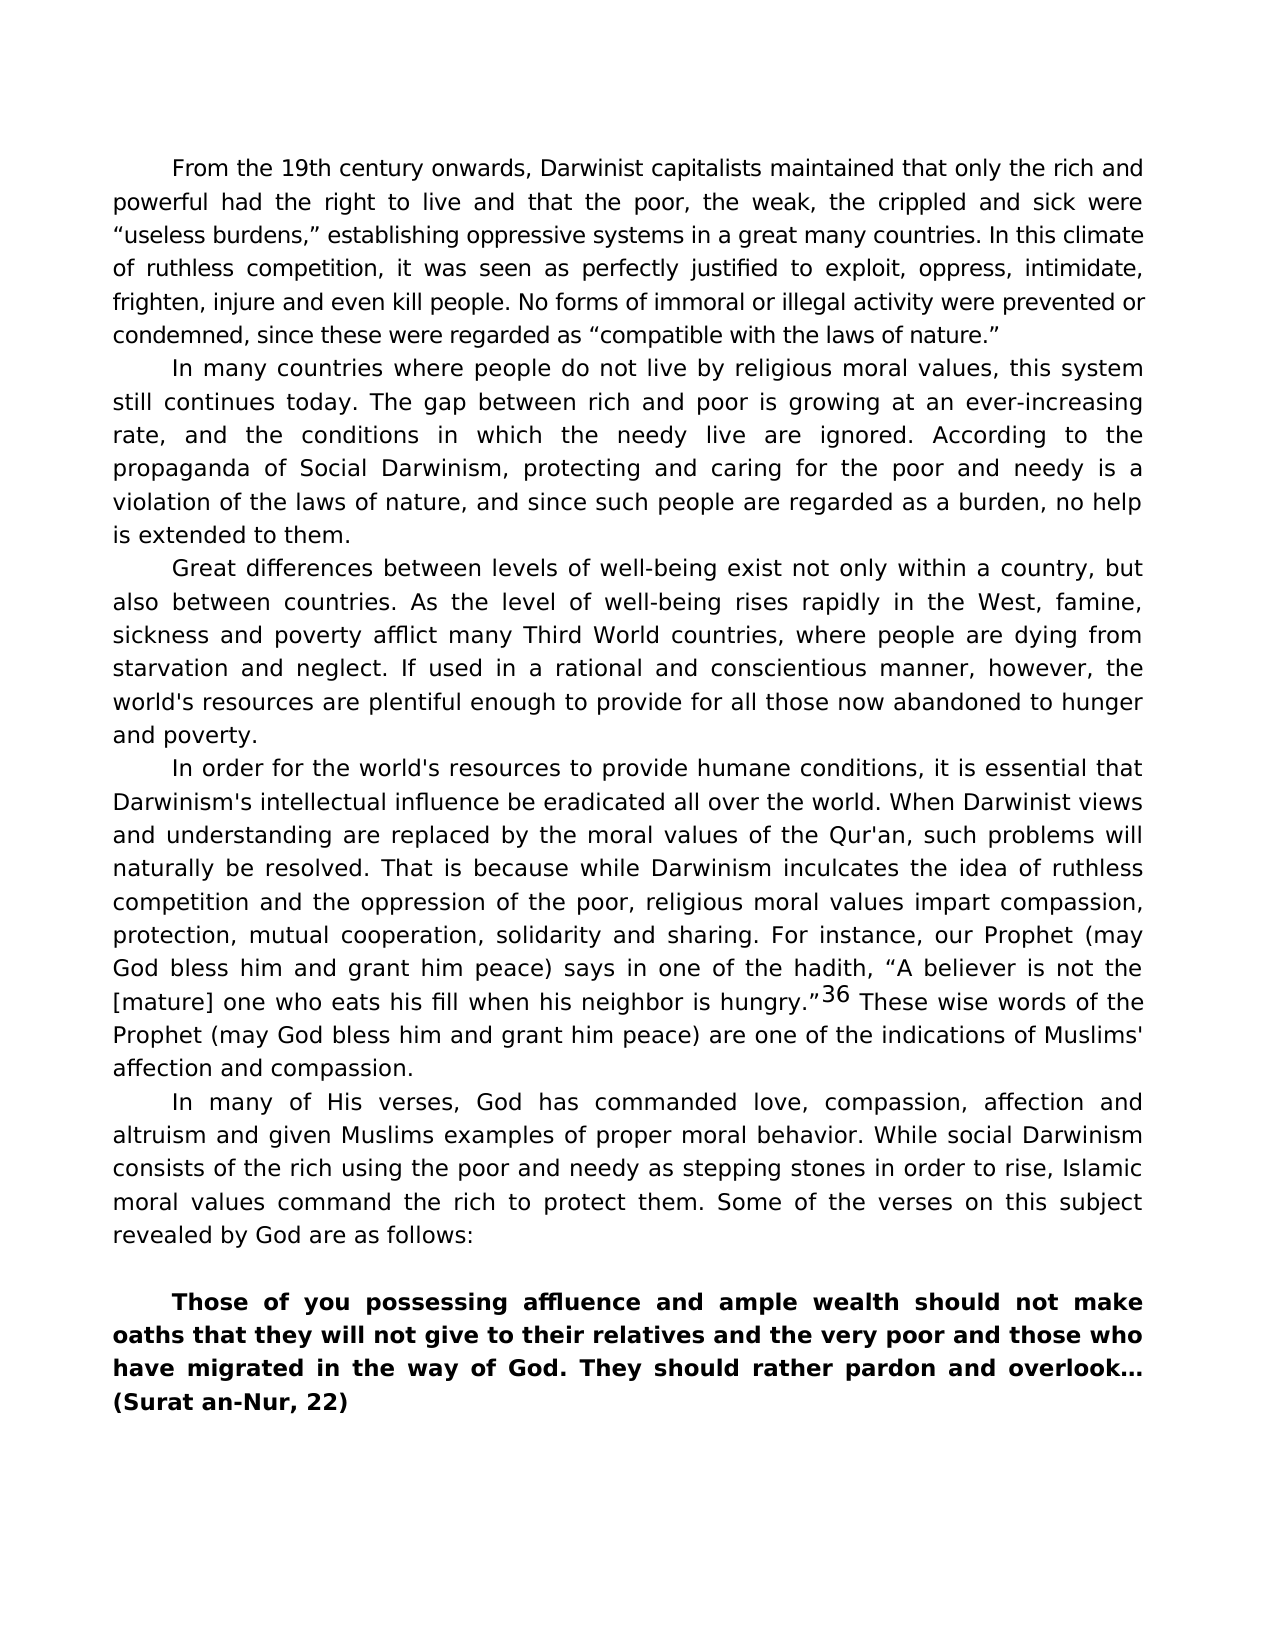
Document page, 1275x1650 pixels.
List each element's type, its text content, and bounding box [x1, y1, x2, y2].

text In order for the world's resources to provide humane conditions, it is essential that Darwinism's intellectual influence be eradicated all over the world. When Darwinist views and understanding are replaced by the moral values of the Qur'an, such problems will naturally be resolved. That is because while Darwinism inculcates the idea of ruthless competition and the oppression of the poor, religious moral values impart compassion, protection, mutual cooperation, solidarity and sharing. For instance, our Prophet (may God bless him and grant him peace) says in one of the hadith, “A believer is not the [mature] one who eats his fill when his neighbor is hungry.”36 These wise words of the Prophet (may God bless him and grant him peace) are one of the indications of Muslims' affection and compassion. [112, 750, 1145, 1083]
text In many of His verses, God has commanded love, compassion, affection and altruism and given Muslims examples of proper moral behavior. While social Darwinism consists of the rich using the poor and needy as stepping stones in order to rise, Islamic moral values command the rich to protect them. Some of the verses on this subject revealed by God are as follows: [112, 1083, 1145, 1250]
text From the 19th century onwards, Darwinist capitalists maintained that only the rich and powerful had the right to live and that the poor, the weak, the crippled and sick were “useless burdens,” establishing oppressive systems in a great many countries. In this climate of ruthless competition, it was seen as perfectly justified to exploit, oppress, intimidate, frighten, injure and even kill people. No forms of immoral or illegal activity were prevented or condemned, since these were regarded as “compatible with the laws of nature.” [112, 150, 1145, 350]
text Great differences between levels of well-being exist not only within a country, but also between countries. As the level of well-being rises rapidly in the West, famine, sickness and poverty afflict many Third World countries, where people are dying from starvation and neglect. If used in a rational and conscientious manner, however, the world's resources are plentiful enough to provide for all those now abandoned to hunger and poverty. [112, 550, 1145, 750]
text Those of you possessing affluence and ample wealth should not make oaths that they will not give to their relatives and the very poor and those who have migrated in the way of God. They should rather pardon and overlook… (Surat an-Nur, 22) [112, 1283, 1145, 1417]
text In many countries where people do not live by religious moral values, this system still continues today. The gap between rich and poor is growing at an ever-increasing rate, and the conditions in which the needy live are ignored. According to the propaganda of Social Darwinism, protecting and caring for the poor and needy is a violation of the laws of nature, and since such people are regarded as a burden, no help is extended to them. [112, 350, 1145, 550]
